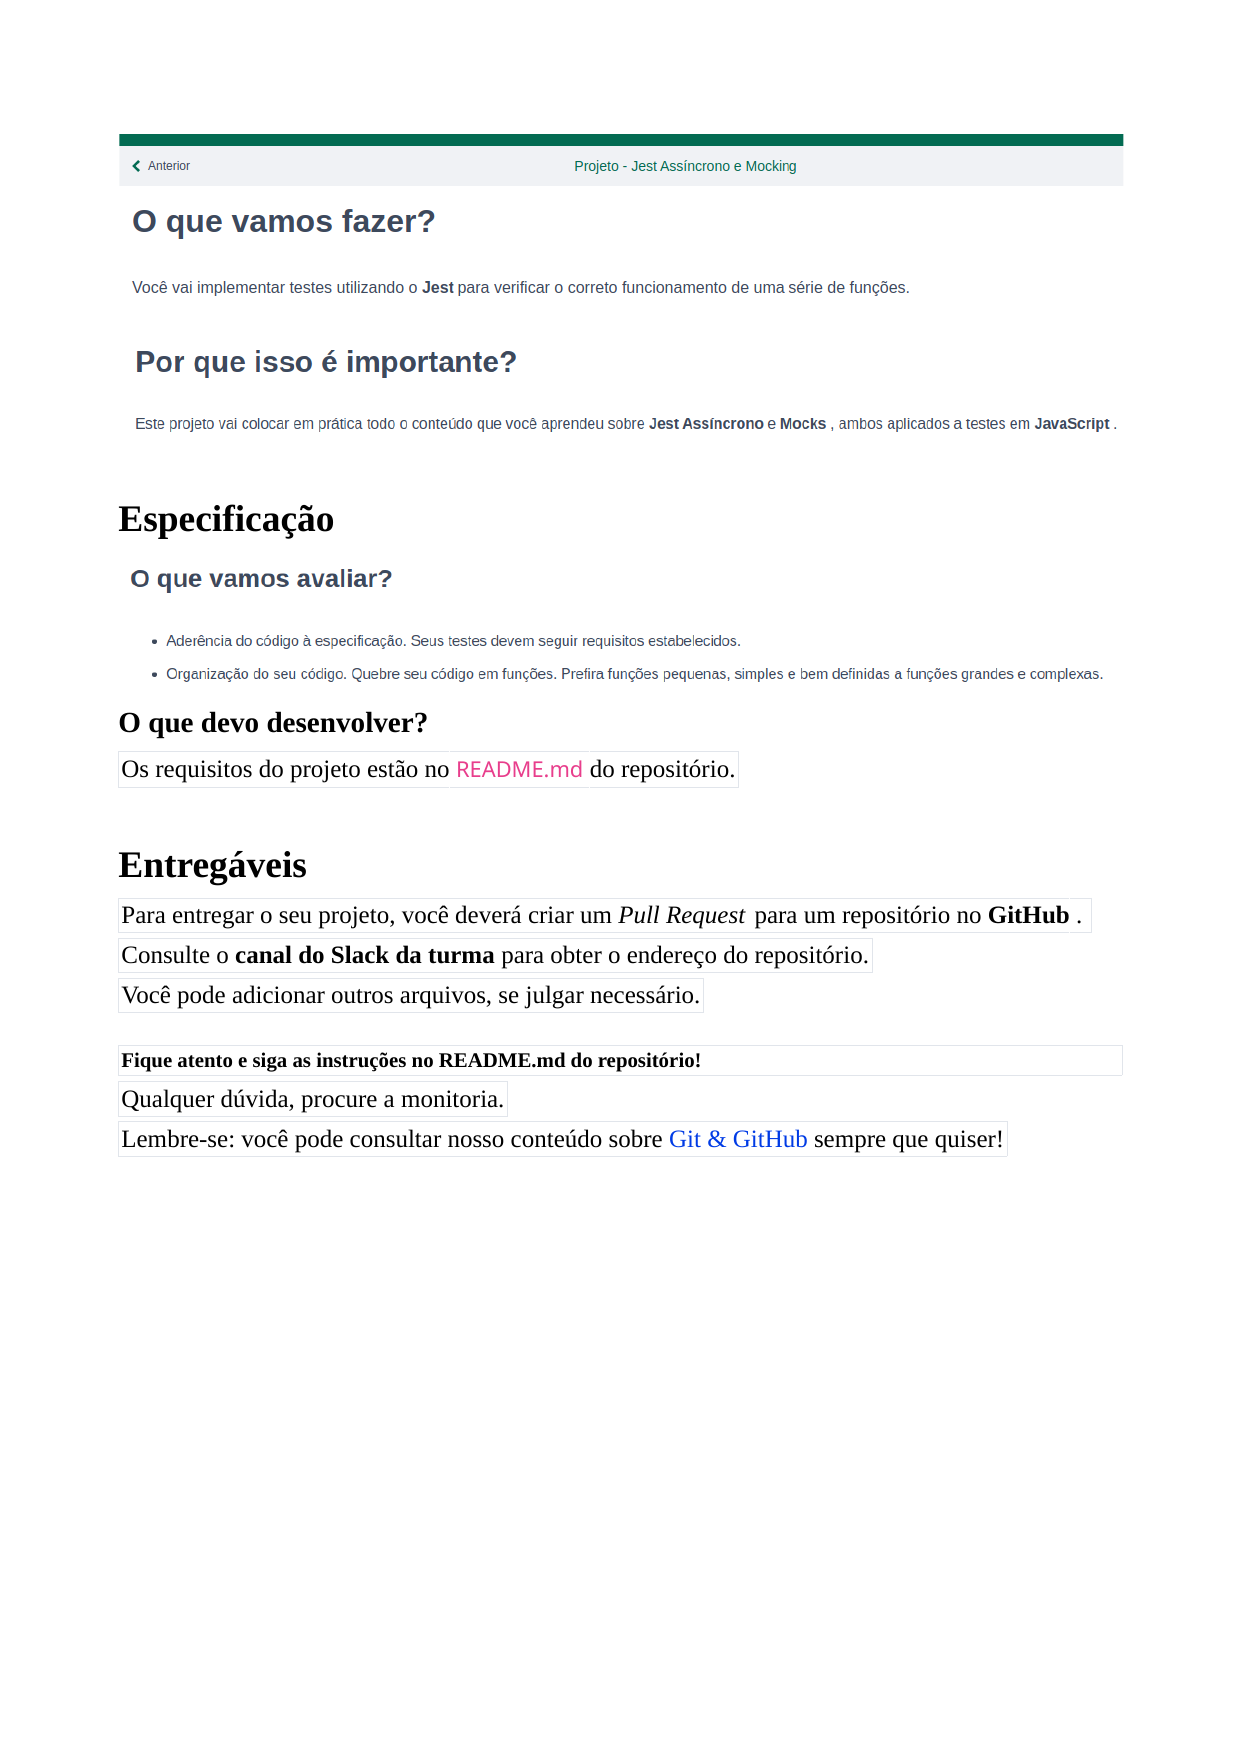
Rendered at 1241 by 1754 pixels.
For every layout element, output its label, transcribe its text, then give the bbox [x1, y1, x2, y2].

subtitle Fique atento e siga as instruções no README.md do repositório! 🥺 [119, 1046, 1122, 1075]
text Você pode adicionar outros arquivos, se julgar necessário. [119, 979, 703, 1012]
text Qualquer dúvida, procure a monitoria. [119, 1082, 507, 1116]
text Para entregar o seu projeto, você deverá criar um Pull Request para um repositório no GitHub . Consulte o canal do Slack da turma para obter o endereço do repositório. [118, 898, 1122, 972]
text Lembre-se: você pode consultar nosso conteúdo sobre Git & GitHub sempre que quiser! [119, 1122, 1007, 1156]
subtitle Entregáveis [118, 842, 1122, 885]
text [739, 751, 1122, 787]
picture [118, 552, 1123, 706]
picture [119, 134, 1124, 313]
picture [121, 336, 1126, 447]
text [704, 978, 1122, 1012]
text [508, 1081, 1122, 1116]
text Os requisitos do projeto estão no README.md do repositório. [119, 752, 738, 787]
text [1008, 1121, 1122, 1156]
subtitle Especificação [118, 496, 1122, 539]
subtitle O que devo desenvolver? [118, 706, 1122, 739]
